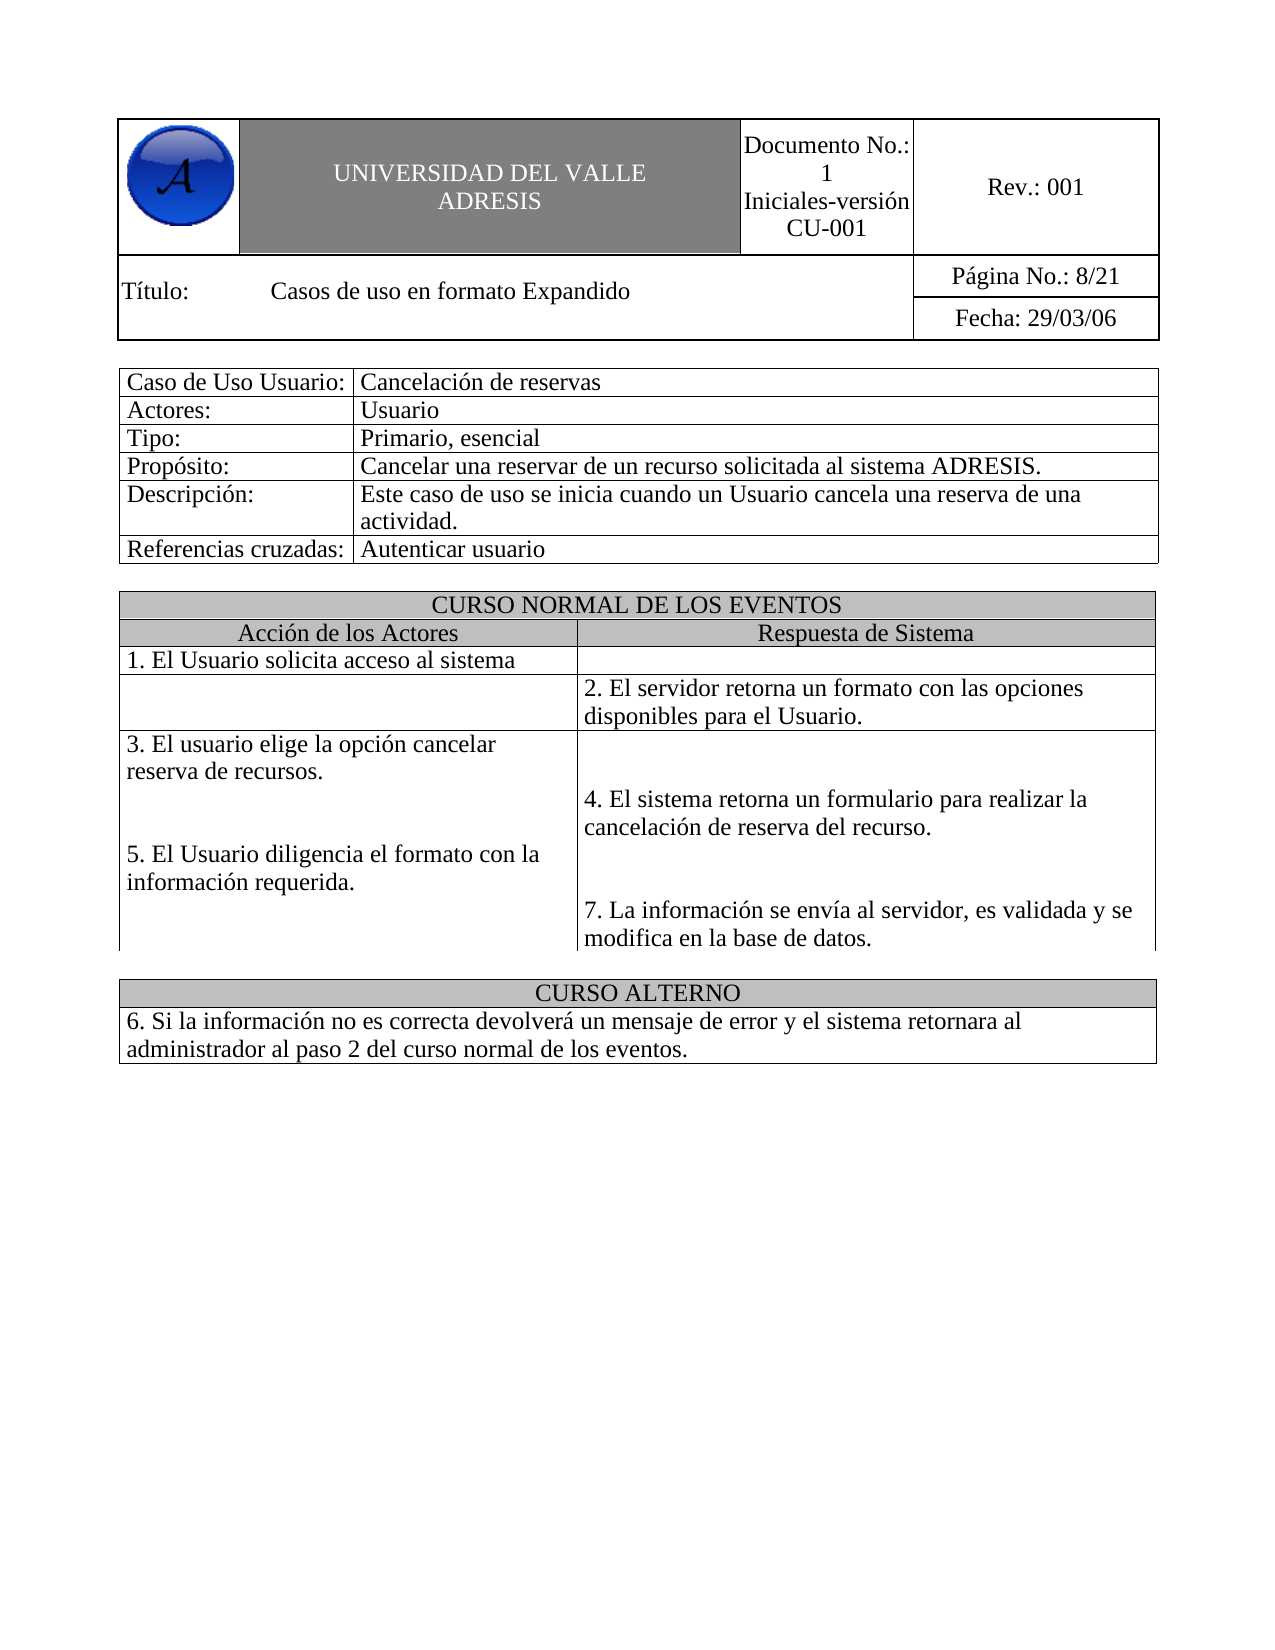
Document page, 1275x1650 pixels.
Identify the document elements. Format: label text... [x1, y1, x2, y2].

table_cell 6. Si la información no es correcta devolverá un mensaje de error y el sistema retornara al administrador al paso 2 del curso normal de los eventos. [120, 1008, 1156, 1062]
table_cell [578, 647, 1155, 674]
table_cell Respuesta de Sistema [578, 620, 1155, 646]
table_cell [120, 785, 577, 841]
table_cell 2. El servidor retorna un formato con las opciones disponibles para el Usuario. [578, 675, 1155, 730]
table_cell Autenticar usuario [354, 536, 1158, 563]
table_cell [120, 675, 577, 730]
table_cell 5. El Usuario diligencia el formato con la información requerida. [120, 841, 577, 896]
table_cell Propósito: [120, 453, 353, 479]
table_header CURSO ALTERNO [120, 980, 1156, 1007]
table_cell Primario, esencial [354, 425, 1158, 452]
table_cell 3. El usuario elige la opción cancelar reserva de recursos. [120, 731, 577, 785]
table_cell Cancelar una reservar de un recurso solicitada al sistema ADRESIS. [354, 453, 1158, 479]
table_header Caso de Uso Usuario: [120, 369, 353, 396]
table_cell Título: Casos de uso en formato Expandido [119, 256, 913, 338]
table_cell Referencias cruzadas: [120, 536, 353, 563]
table_cell 4. El sistema retorna un formulario para realizar la cancelación de reserva del recurso. [578, 785, 1155, 841]
table_cell 1. El Usuario solicita acceso al sistema [120, 647, 577, 674]
table_cell Descripción: [120, 481, 353, 535]
table_header Documento No.: 1 Iniciales-versión CU-001 [741, 120, 913, 253]
table_cell Actores: [120, 397, 353, 424]
table_cell Fecha: 29/03/06 [914, 298, 1158, 338]
table_header [119, 120, 239, 253]
table_cell 7. La información se envía al servidor, es validada y se modifica en la base de datos. [578, 896, 1155, 951]
table_cell Este caso de uso se inicia cuando un Usuario cancela una reserva de una actividad. [354, 481, 1158, 535]
table_header Cancelación de reservas [354, 369, 1158, 396]
table_header UNIVERSIDAD DEL VALLE ADRESIS [240, 120, 740, 253]
table_cell [578, 841, 1155, 896]
table_cell [120, 896, 577, 951]
table_cell Tipo: [120, 425, 353, 452]
table_cell Acción de los Actores [120, 620, 577, 646]
table_header Página No.: 8/21 [914, 256, 1158, 296]
table_header CURSO NORMAL DE LOS EVENTOS [120, 592, 1155, 618]
picture [127, 124, 235, 226]
table_cell Usuario [354, 397, 1158, 424]
table_header Rev.: 001 [914, 120, 1158, 253]
table_cell [578, 731, 1155, 785]
